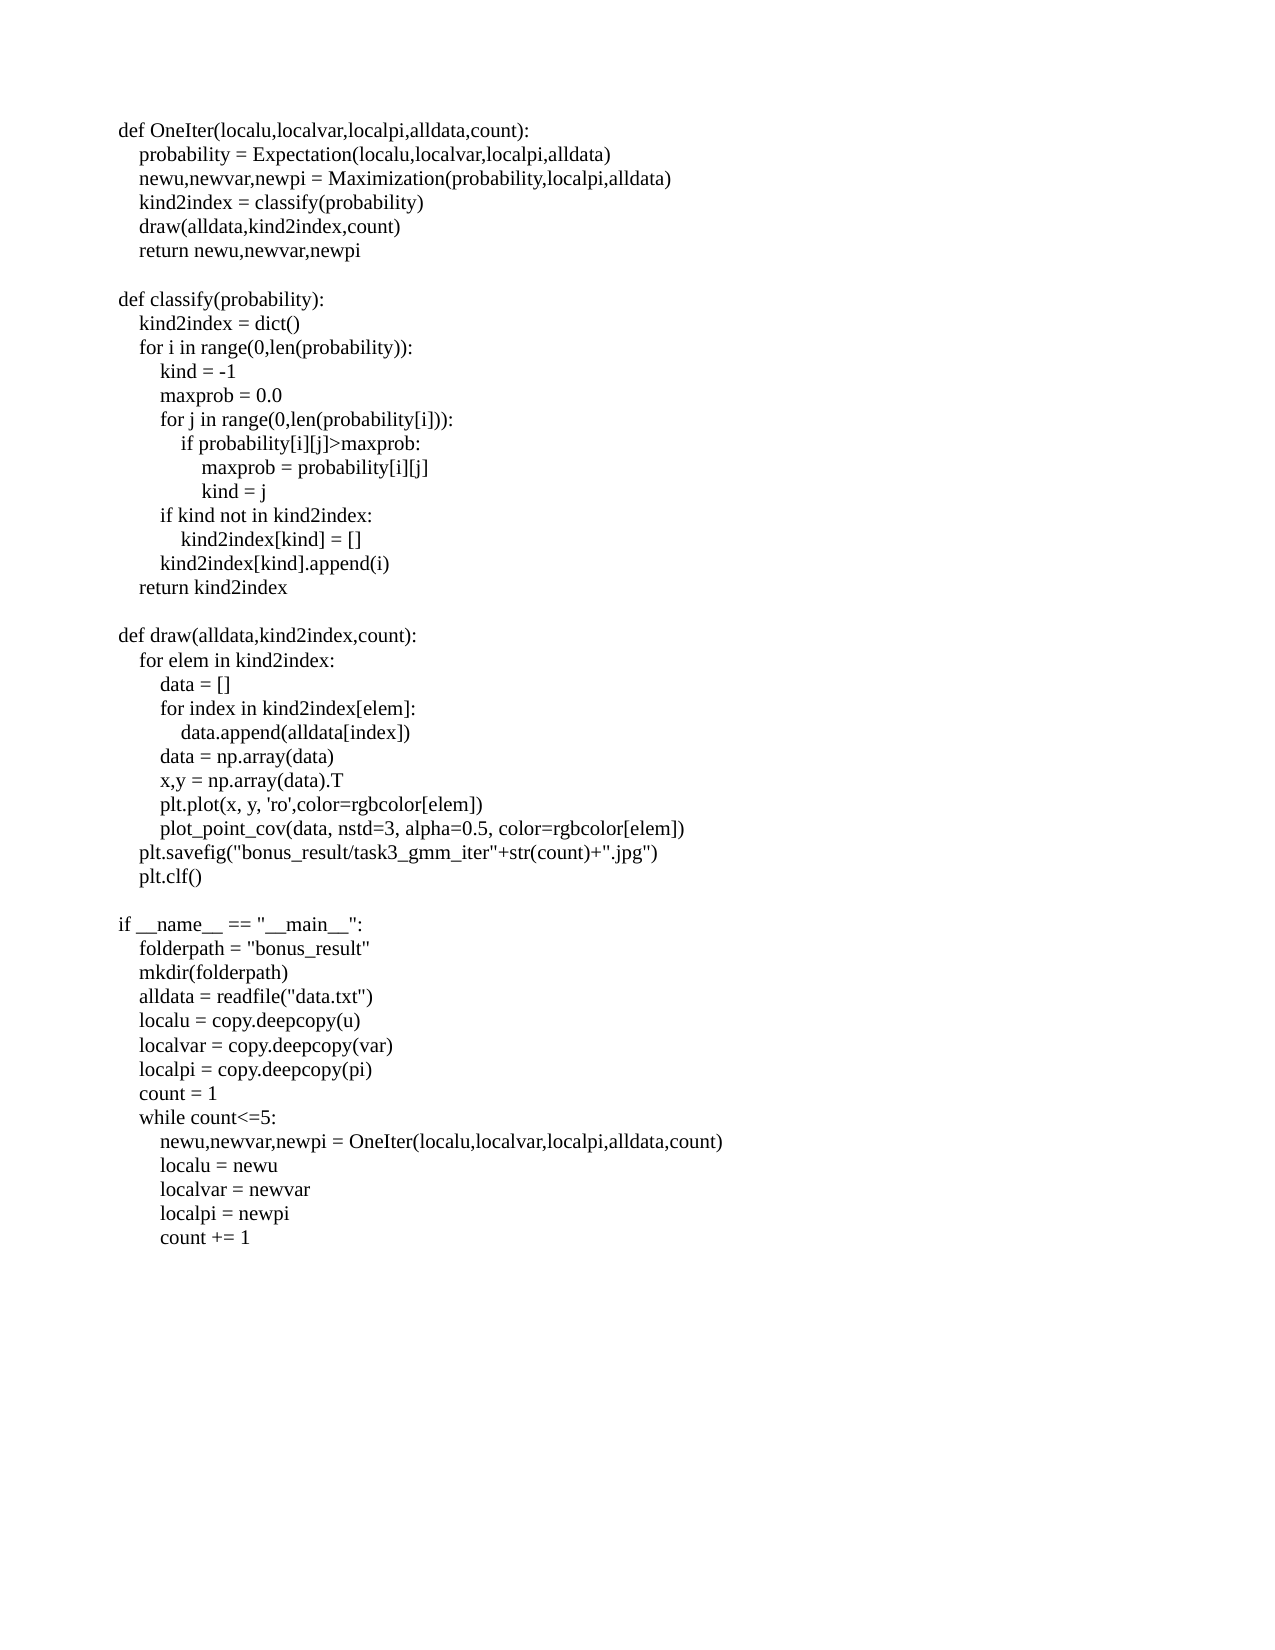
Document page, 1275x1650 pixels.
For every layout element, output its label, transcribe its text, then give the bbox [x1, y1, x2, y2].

text count += 1 [118, 1225, 1157, 1249]
text if probability[i][j]>maxprob: [118, 431, 1157, 455]
text maxprob = probability[i][j] [118, 455, 1157, 479]
text localu = copy.deepcopy(u) [118, 1008, 1157, 1032]
text for index in kind2index[elem]: [118, 696, 1157, 720]
text plt.clf() [118, 864, 1157, 888]
text return newu,newvar,newpi [118, 238, 1157, 262]
text plt.plot(x, y, 'ro',color=rgbcolor[elem]) [118, 792, 1157, 816]
text mkdir(folderpath) [118, 960, 1157, 984]
text def draw(alldata,kind2index,count): [118, 623, 1157, 647]
text count = 1 [118, 1081, 1157, 1105]
text localvar = copy.deepcopy(var) [118, 1032, 1157, 1057]
text kind = j [118, 479, 1157, 503]
text data = [] [118, 672, 1157, 696]
text folderpath = "bonus_result" [118, 936, 1157, 960]
text plot_point_cov(data, nstd=3, alpha=0.5, color=rgbcolor[elem]) [118, 816, 1157, 840]
text for j in range(0,len(probability[i])): [118, 407, 1157, 431]
text for elem in kind2index: [118, 647, 1157, 672]
text localpi = copy.deepcopy(pi) [118, 1057, 1157, 1081]
text localvar = newvar [118, 1177, 1157, 1201]
text kind2index[kind] = [] [118, 527, 1157, 551]
text alldata = readfile("data.txt") [118, 984, 1157, 1008]
text while count<=5: [118, 1105, 1157, 1129]
text x,y = np.array(data).T [118, 768, 1157, 792]
text def classify(probability): [118, 287, 1157, 311]
text localu = newu [118, 1153, 1157, 1177]
text kind2index[kind].append(i) [118, 551, 1157, 575]
text if kind not in kind2index: [118, 503, 1157, 527]
text return kind2index [118, 575, 1157, 599]
text maxprob = 0.0 [118, 383, 1157, 407]
text kind2index = classify(probability) [118, 190, 1157, 214]
text data = np.array(data) [118, 744, 1157, 768]
text probability = Expectation(localu,localvar,localpi,alldata) [118, 142, 1157, 166]
text kind2index = dict() [118, 311, 1157, 335]
text data.append(alldata[index]) [118, 720, 1157, 744]
text def OneIter(localu,localvar,localpi,alldata,count): [118, 118, 1157, 142]
text plt.savefig("bonus_result/task3_gmm_iter"+str(count)+".jpg") [118, 840, 1157, 864]
text kind = -1 [118, 359, 1157, 383]
text if __name__ == "__main__": [118, 912, 1157, 936]
text draw(alldata,kind2index,count) [118, 214, 1157, 238]
text localpi = newpi [118, 1201, 1157, 1225]
text newu,newvar,newpi = OneIter(localu,localvar,localpi,alldata,count) [118, 1129, 1157, 1153]
text for i in range(0,len(probability)): [118, 335, 1157, 359]
text newu,newvar,newpi = Maximization(probability,localpi,alldata) [118, 166, 1157, 190]
